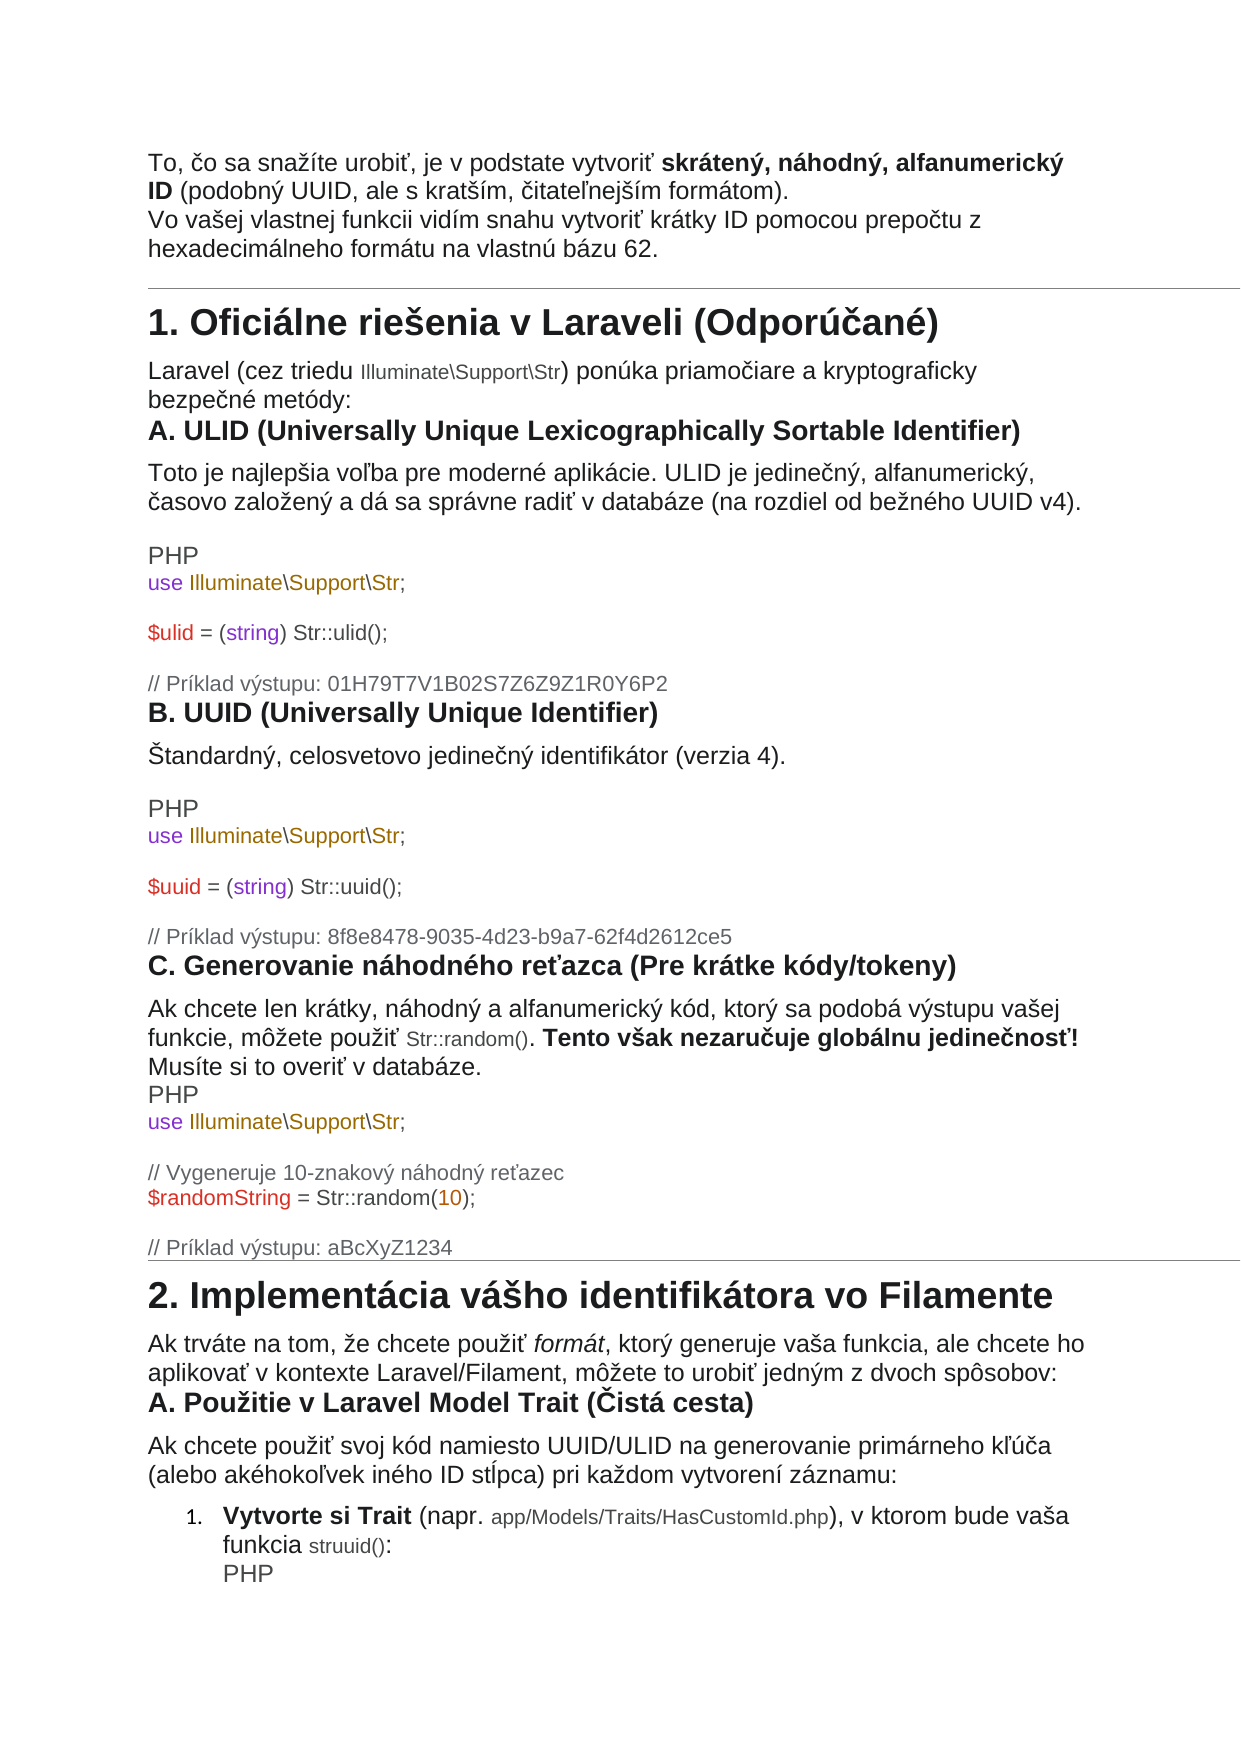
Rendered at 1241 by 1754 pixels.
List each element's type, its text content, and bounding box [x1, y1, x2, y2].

text Ak chcete použiť svoj kód namiesto UUID/ULID na generovanie primárneho kľúča (alebo akéhokoľvek iného ID stĺpca) pri každom vytvorení záznamu: [148, 1431, 1093, 1489]
subtitle 2. Implementácia vášho identifikátora vo Filamente [148, 1273, 1093, 1316]
text $uuid = (string) Str::uuid(); [148, 873, 1093, 899]
text // Príklad výstupu: 8f8e8478-9035-4d23-b9a7-62f4d2612ce5 [148, 924, 1093, 949]
text Toto je najlepšia voľba pre moderné aplikácie. ULID je jedinečný, alfanumerický, časovo založený a dá sa správne radiť v databáze (na rozdiel od bežného UUID v4). [148, 458, 1093, 516]
text Štandardný, celosvetovo jedinečný identifikátor (verzia 4). [148, 741, 1093, 769]
text $randomString = Str::random(10); [148, 1185, 1093, 1210]
text PHP [148, 541, 1093, 570]
text PHP [223, 1559, 1093, 1588]
text PHP [148, 1080, 1093, 1109]
text Vo vašej vlastnej funkcii vidím snahu vytvoriť krátky ID pomocou prepočtu z hexadecimálneho formátu na vlastnú bázu 62. [148, 205, 1093, 263]
subtitle 1. Oficiálne riešenia v Laraveli (Odporúčané) [148, 300, 1093, 343]
text // Príklad výstupu: 01H79T7V1B02S7Z6Z9Z1R0Y6P2 [148, 671, 1093, 696]
text Ak chcete len krátky, náhodný a alfanumerický kód, ktorý sa podobá výstupu vašej funkcie, môžete použiť Str::random(). Tento však nezaručuje globálnu jedinečnosť! Musíte si to overiť v databáze. [148, 994, 1093, 1080]
text To, čo sa snažíte urobiť, je v podstate vytvoriť skrátený, náhodný, alfanumerický ID (podobný UUID, ale s kratším, čitateľnejším formátom). [148, 148, 1093, 205]
subtitle A. ULID (Universally Unique Lexicographically Sortable Identifier) [148, 413, 1093, 446]
text PHP [148, 794, 1093, 823]
text $ulid = (string) Str::ulid(); [148, 620, 1093, 645]
text use Illuminate\Support\Str; [148, 570, 1093, 595]
text // Vygeneruje 10-znakový náhodný reťazec [148, 1159, 1093, 1185]
text Ak trváte na tom, že chcete použiť formát, ktorý generuje vaša funkcia, ale chcete ho aplikovať v kontexte Laravel/Filament, môžete to urobiť jedným z dvoch spôsobov: [148, 1329, 1093, 1386]
subtitle C. Generovanie náhodného reťazca (Pre krátke kódy/tokeny) [148, 949, 1093, 982]
subtitle B. UUID (Universally Unique Identifier) [148, 696, 1093, 728]
text // Príklad výstupu: aBcXyZ1234 [148, 1235, 1093, 1260]
text use Illuminate\Support\Str; [148, 1109, 1093, 1134]
text Laravel (cez triedu Illuminate\Support\Str) ponúka priamočiare a kryptograficky bezpečné metódy: [148, 356, 1093, 413]
subtitle A. Použitie v Laravel Model Trait (Čistá cesta) [148, 1386, 1093, 1419]
list Vytvorte si Trait (napr. app/Models/Traits/HasCustomId.php), v ktorom bude vaša funkcia struuid(): [185, 1501, 1093, 1559]
text use Illuminate\Support\Str; [148, 823, 1093, 848]
